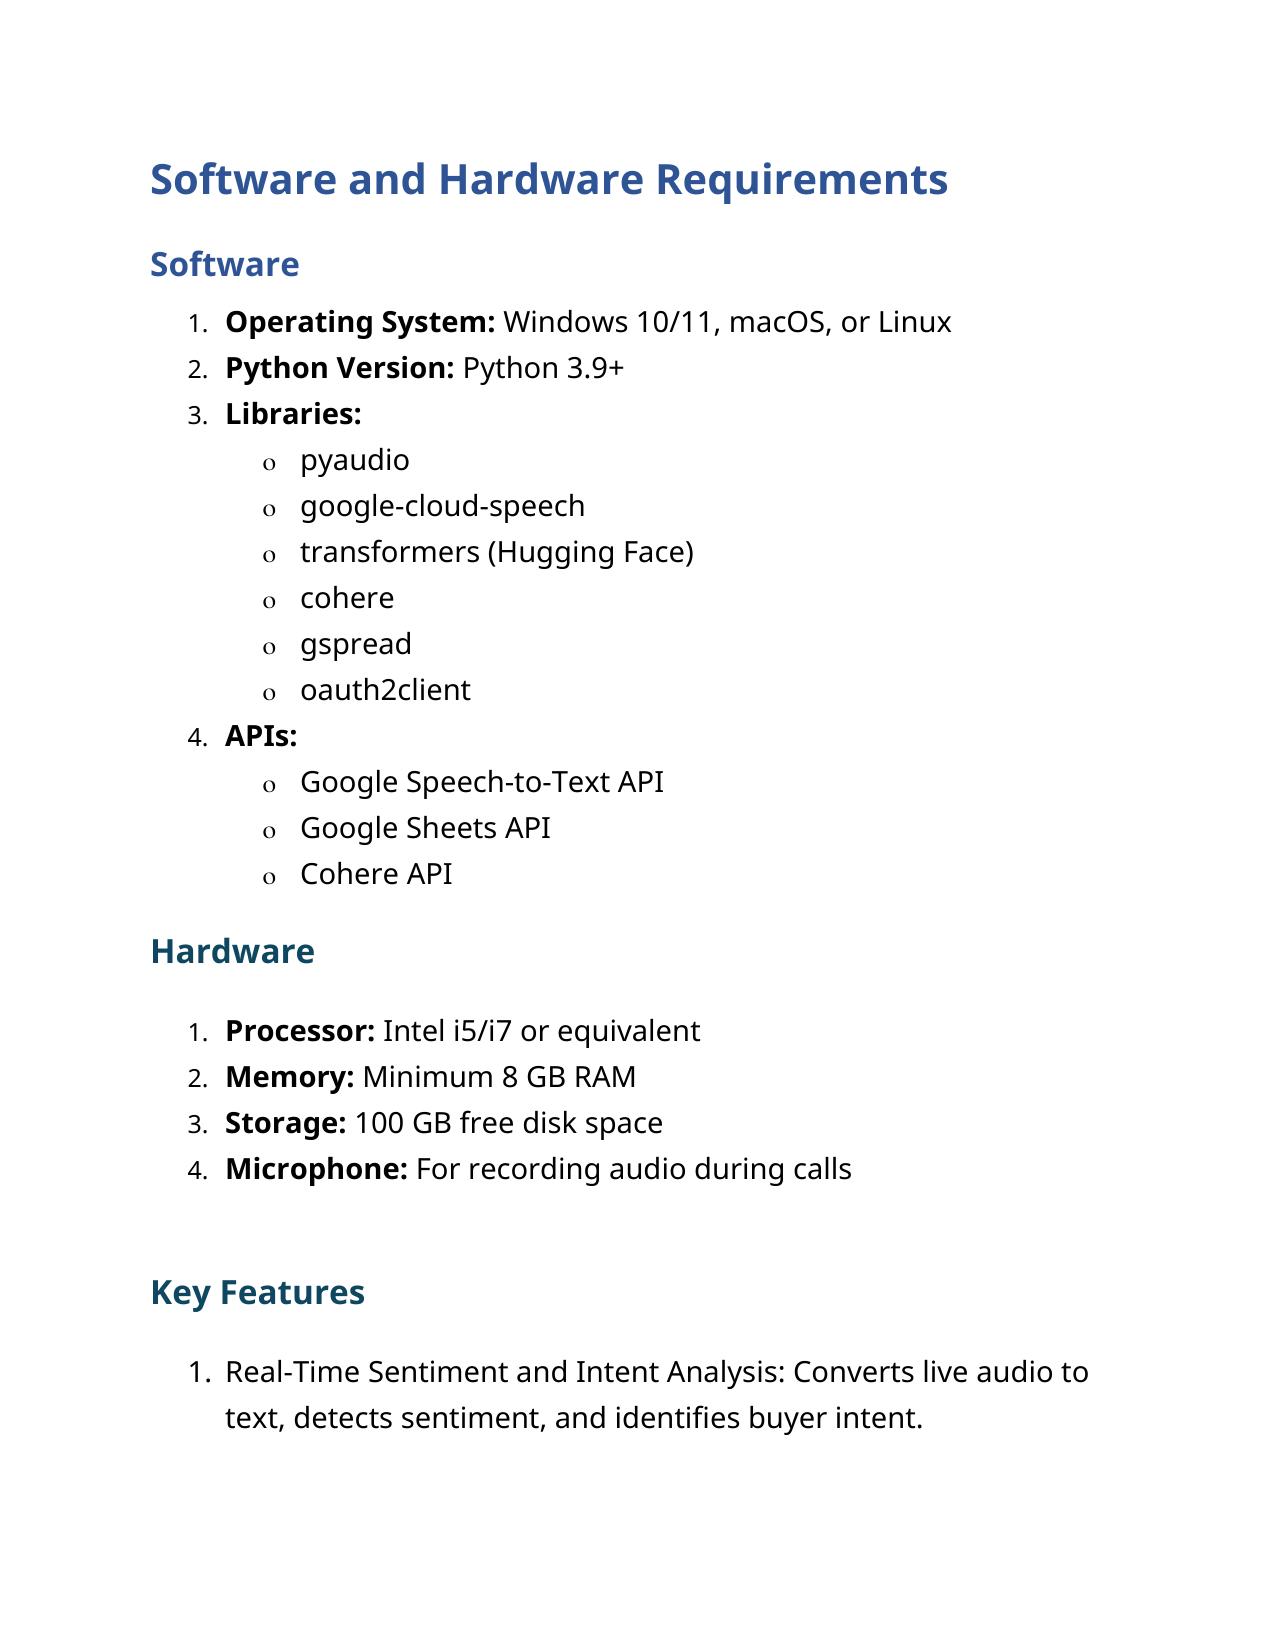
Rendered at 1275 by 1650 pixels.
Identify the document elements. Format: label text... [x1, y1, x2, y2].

list Storage: 100 GB free disk space [187, 1102, 1125, 1142]
list pyaudio [262, 439, 1125, 479]
list APIs: [187, 715, 1125, 755]
list Microphone: For recording audio during calls [187, 1148, 1125, 1188]
list Python Version: Python 3.9+ [187, 348, 1125, 387]
list Libraries: [187, 394, 1125, 433]
list cohere [262, 577, 1125, 617]
subtitle Hardware [150, 928, 1125, 974]
list Memory: Minimum 8 GB RAM [187, 1056, 1125, 1096]
list Cohere API [262, 853, 1125, 893]
list google-cloud-speech [262, 486, 1125, 525]
subtitle Software and Hardware Requirements [150, 150, 1125, 207]
list Real-Time Sentiment and Intent Analysis: Converts live audio to text, detects sentiment, and identifies buyer intent. [187, 1351, 1125, 1437]
subtitle Key Features [150, 1269, 1125, 1314]
list oauth2client [262, 669, 1125, 709]
list gspread [262, 623, 1125, 663]
list Google Sheets API [262, 807, 1125, 847]
list Processor: Intel i5/i7 or equivalent [187, 1010, 1125, 1050]
subtitle Software [150, 241, 1125, 286]
list transformers (Hugging Face) [262, 531, 1125, 571]
list Operating System: Windows 10/11, macOS, or Linux [187, 302, 1125, 341]
list Google Speech-to-Text API [262, 761, 1125, 801]
